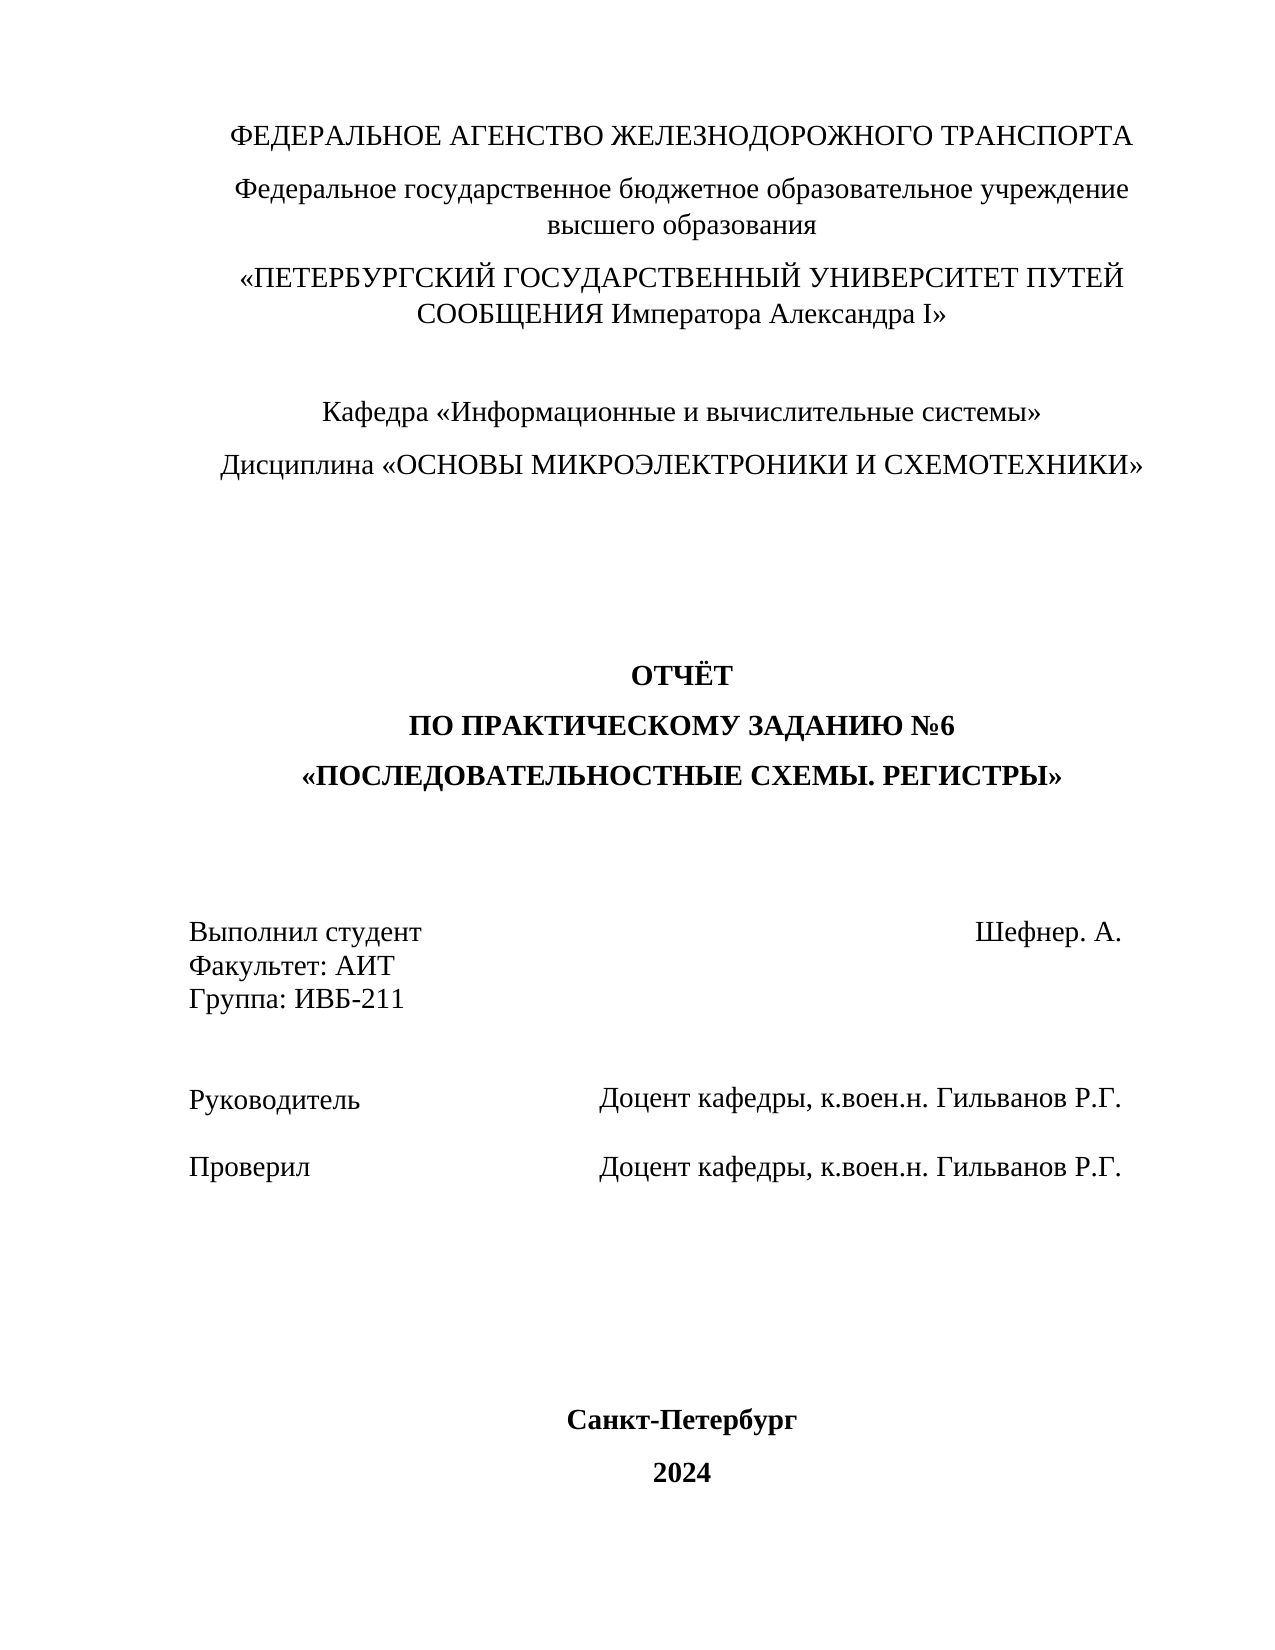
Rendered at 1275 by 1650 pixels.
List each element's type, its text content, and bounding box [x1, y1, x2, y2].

text 2024 [177, 1455, 1186, 1488]
text ПО ПРАКТИЧЕСКОМУ ЗАДАНИЮ №6 [177, 708, 1186, 742]
table_cell Доцент кафедры, к.воен.н. Гильванов Р.Г. [576, 1149, 1133, 1302]
text Дисциплина «ОСНОВЫ МИКРОЭЛЕКТРОНИКИ И СХЕМОТЕХНИКИ» [177, 447, 1186, 480]
table_cell Доцент кафедры, к.воен.н. Гильванов Р.Г. [576, 1080, 1133, 1149]
text Федеральное государственное бюджетное образовательное учреждение высшего образования [177, 171, 1186, 241]
text Кафедра «Информационные и вычислительные системы» [177, 394, 1186, 427]
text ФЕДЕРАЛЬНОЕ АГЕНСТВО ЖЕЛЕЗНОДОРОЖНОГО ТРАНСПОРТА [177, 118, 1186, 152]
text «ПОСЛЕДОВАТЕЛЬНОСТНЫЕ СХЕМЫ. РЕГИСТРЫ» [177, 758, 1186, 792]
table_cell Проверил [177, 1149, 576, 1302]
text Санкт-Петербург [177, 1402, 1186, 1436]
table_header Шефнер. А. [576, 914, 1133, 1079]
text «ПЕТЕРБУРГСКИЙ ГОСУДАРСТВЕННЫЙ УНИВЕРСИТЕТ ПУТЕЙ СООБЩЕНИЯ Императора Александра I» [177, 260, 1186, 329]
text ОТЧЁТ [177, 658, 1186, 692]
table_header Выполнил студент Факультет: АИТ Группа: ИВБ-211 Руководитель [177, 914, 576, 1149]
